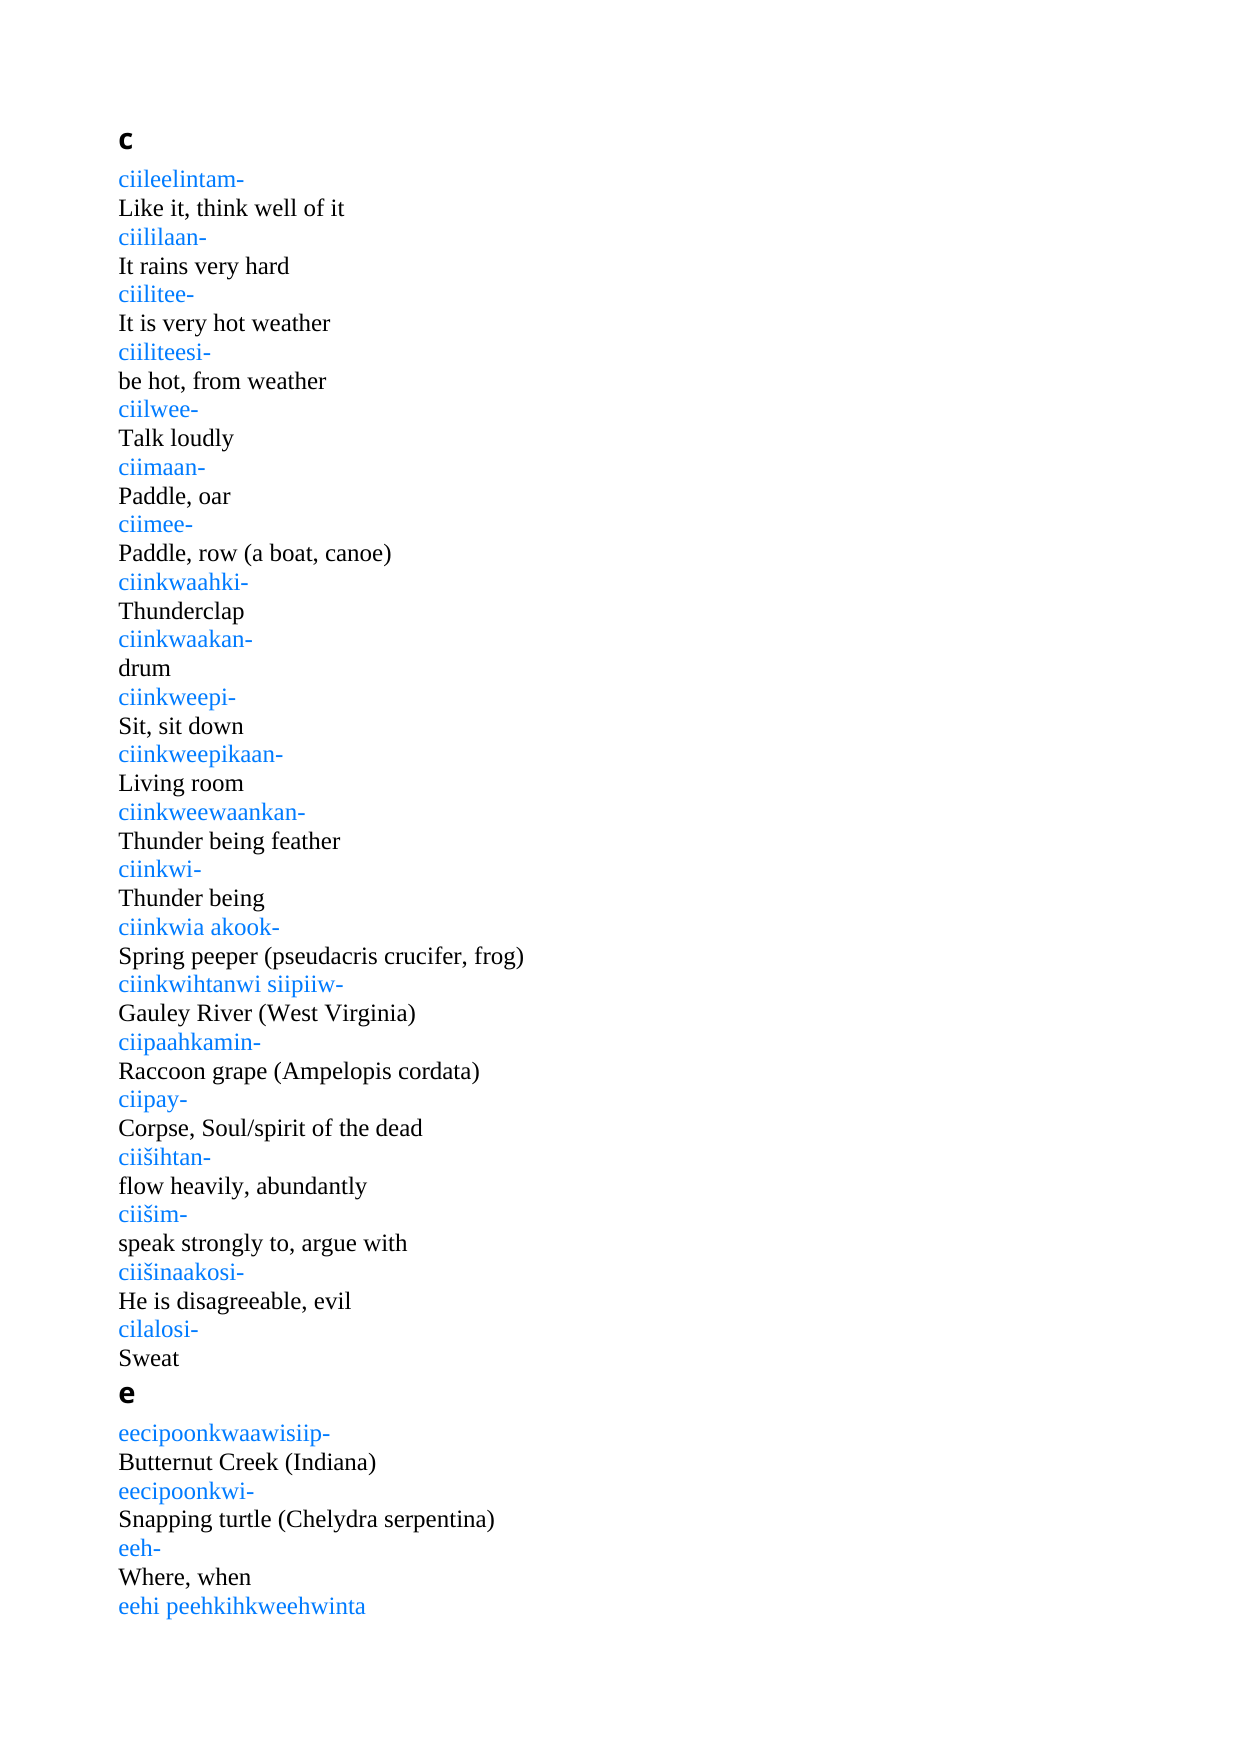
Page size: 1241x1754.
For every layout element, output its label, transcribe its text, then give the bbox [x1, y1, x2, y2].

table_cell ciinkwi- Thunder being [118, 855, 809, 912]
table_cell cilalosi- Sweat [118, 1315, 809, 1372]
table_header e [118, 1372, 701, 1418]
table_cell ciišihtan- flow heavily, abundantly [118, 1142, 809, 1199]
table_cell eehi peehkihkweehwinta [118, 1591, 701, 1619]
table_cell ciišim- speak strongly to, argue with [118, 1200, 809, 1257]
table_cell ciileelintam- Like it, think well of it [118, 165, 809, 222]
table_cell ciipay- Corpse, Soul/spirit of the dead [118, 1085, 809, 1142]
table_cell eeh- Where, when [118, 1533, 701, 1591]
table_cell ciinkwihtanwi siipiiw- Gauley River (West Virginia) [118, 970, 809, 1027]
table_header c [118, 118, 809, 164]
table_cell ciišinaakosi- He is disagreeable, evil [118, 1257, 809, 1314]
table_cell ciilwee- Talk loudly [118, 395, 809, 452]
table_cell ciinkwaahki- Thunderclap [118, 567, 809, 624]
table_cell ciilitee- It is very hot weather [118, 280, 809, 337]
table_cell ciinkweewaankan- Thunder being feather [118, 797, 809, 854]
table_cell ciimaan- Paddle, oar [118, 452, 809, 509]
table_cell ciililaan- It rains very hard [118, 222, 809, 279]
table_cell ciinkweepikaan- Living room [118, 740, 809, 797]
table_cell ciipaahkamin- Raccoon grape (Ampelopis cordata) [118, 1027, 809, 1084]
table_cell ciiliteesi- be hot, from weather [118, 337, 809, 394]
table_cell ciinkwaakan- drum [118, 625, 809, 682]
table_cell ciinkweepi- Sit, sit down [118, 682, 809, 739]
table_cell ciimee- Paddle, row (a boat, canoe) [118, 510, 809, 567]
table_cell eecipoonkwi- Snapping turtle (Chelydra serpentina) [118, 1476, 701, 1533]
table_cell eecipoonkwaawisiip- Butternut Creek (Indiana) [118, 1418, 701, 1476]
table_cell ciinkwia akook- Spring peeper (pseudacris crucifer, frog) [118, 912, 809, 969]
